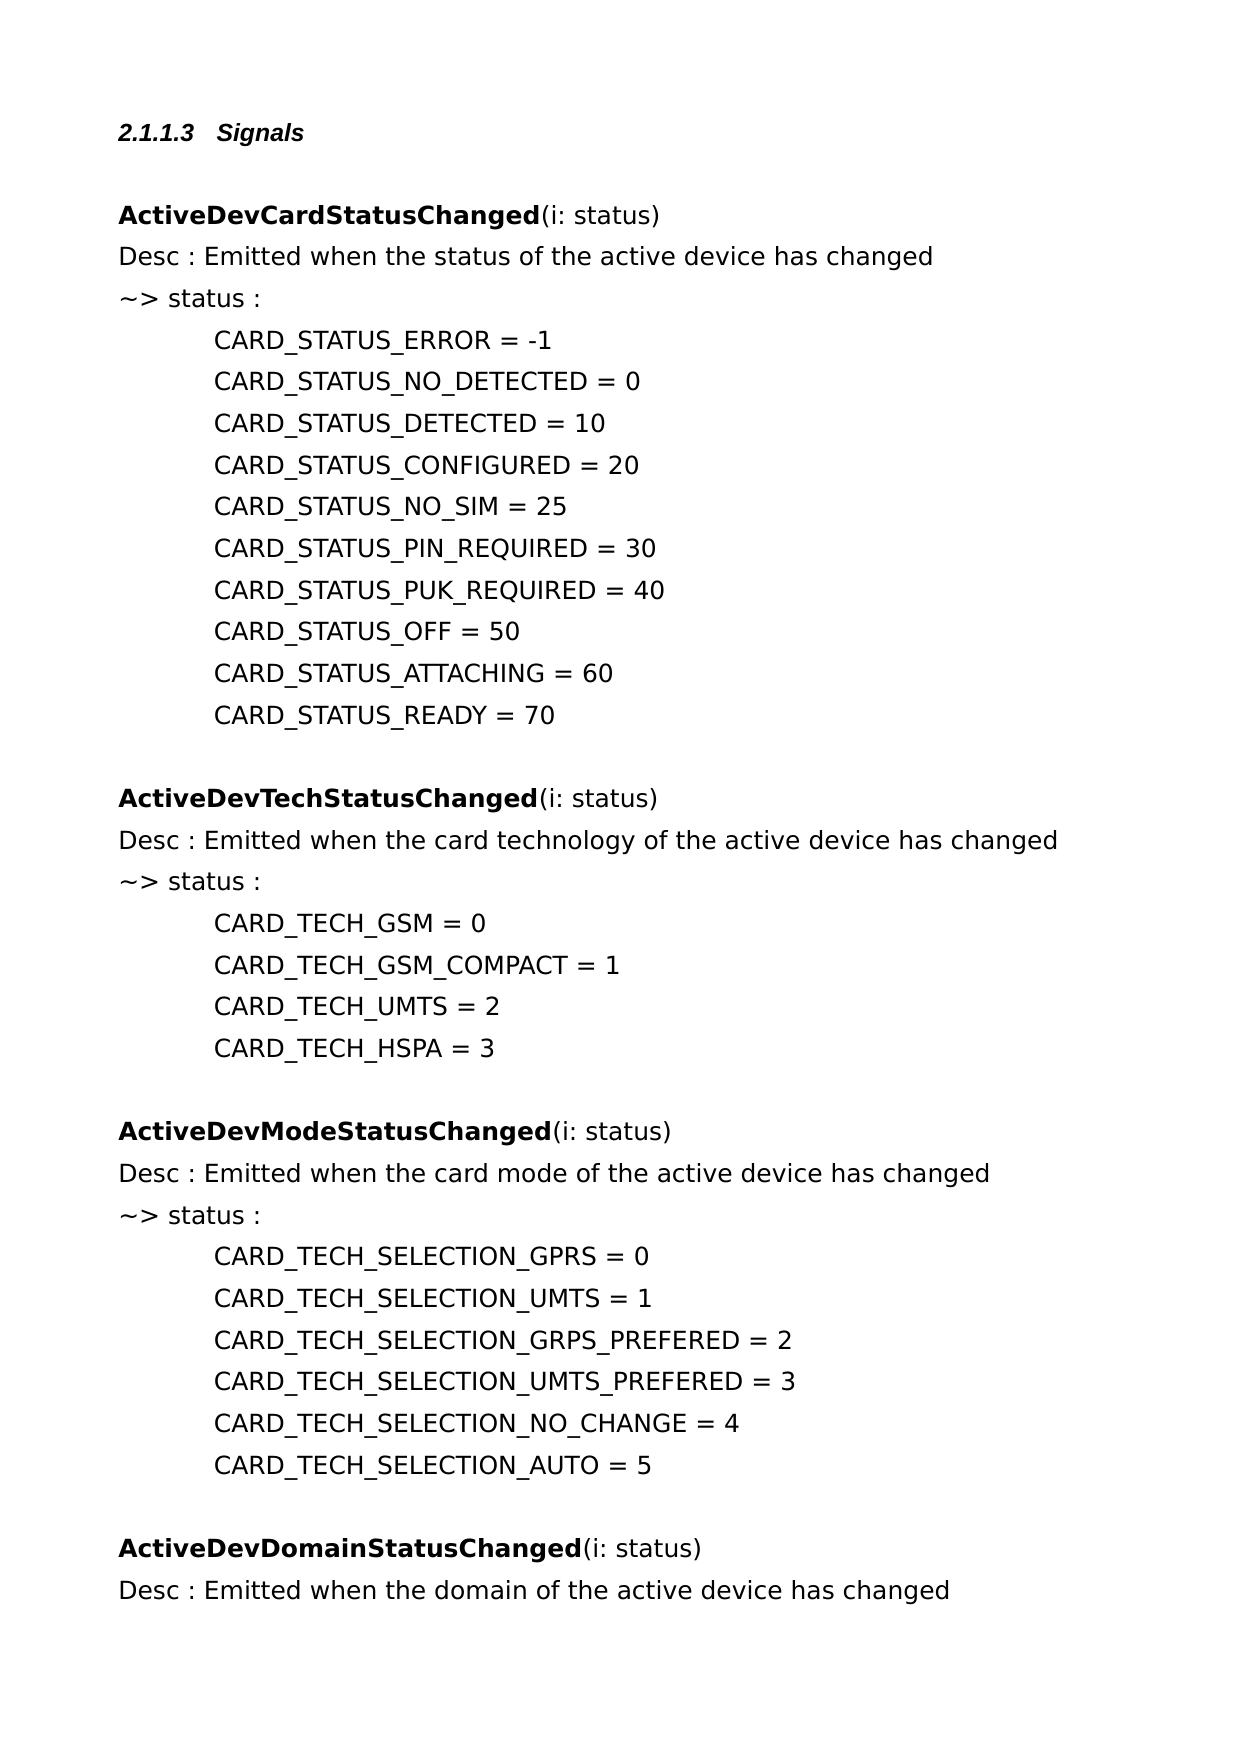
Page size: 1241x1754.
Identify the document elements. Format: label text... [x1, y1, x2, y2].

text CARD_TECH_UMTS = 2 [118, 992, 1122, 1022]
text CARD_TECH_SELECTION_GPRS = 0 [118, 1242, 1122, 1272]
text CARD_STATUS_PUK_REQUIRED = 40 [118, 576, 1122, 605]
text CARD_TECH_GSM_COMPACT = 1 [118, 951, 1122, 980]
text CARD_STATUS_ERROR = -1 [118, 326, 1122, 355]
text CARD_STATUS_READY = 70 [118, 701, 1122, 730]
text CARD_STATUS_OFF = 50 [118, 617, 1122, 647]
text Desc : Emitted when the card technology of the active device has changed [118, 826, 1122, 855]
text CARD_STATUS_ATTACHING = 60 [118, 659, 1122, 688]
text CARD_TECH_HSPA = 3 [118, 1034, 1122, 1063]
text CARD_TECH_SELECTION_UMTS_PREFERED = 3 [118, 1367, 1122, 1397]
text CARD_TECH_SELECTION_UMTS = 1 [118, 1284, 1122, 1313]
text ActiveDevDomainStatusChanged(i: status) [118, 1534, 1122, 1563]
text Desc : Emitted when the status of the active device has changed [118, 242, 1122, 272]
text CARD_STATUS_PIN_REQUIRED = 30 [118, 534, 1122, 563]
text CARD_STATUS_DETECTED = 10 [118, 409, 1122, 438]
subtitle Signals [118, 118, 1122, 147]
text ~> status : [118, 1201, 1122, 1230]
text ActiveDevModeStatusChanged(i: status) [118, 1117, 1122, 1147]
text ~> status : [118, 284, 1122, 313]
text ~> status : [118, 867, 1122, 897]
text CARD_TECH_SELECTION_AUTO = 5 [118, 1451, 1122, 1480]
text CARD_TECH_SELECTION_GRPS_PREFERED = 2 [118, 1326, 1122, 1355]
text CARD_STATUS_CONFIGURED = 20 [118, 451, 1122, 480]
text CARD_STATUS_NO_DETECTED = 0 [118, 367, 1122, 397]
text CARD_TECH_GSM = 0 [118, 909, 1122, 938]
text Desc : Emitted when the card mode of the active device has changed [118, 1159, 1122, 1188]
text ActiveDevTechStatusChanged(i: status) [118, 784, 1122, 813]
text ActiveDevCardStatusChanged(i: status) [118, 201, 1122, 230]
text CARD_TECH_SELECTION_NO_CHANGE = 4 [118, 1409, 1122, 1438]
text CARD_STATUS_NO_SIM = 25 [118, 492, 1122, 522]
text Desc : Emitted when the domain of the active device has changed [118, 1576, 1122, 1605]
